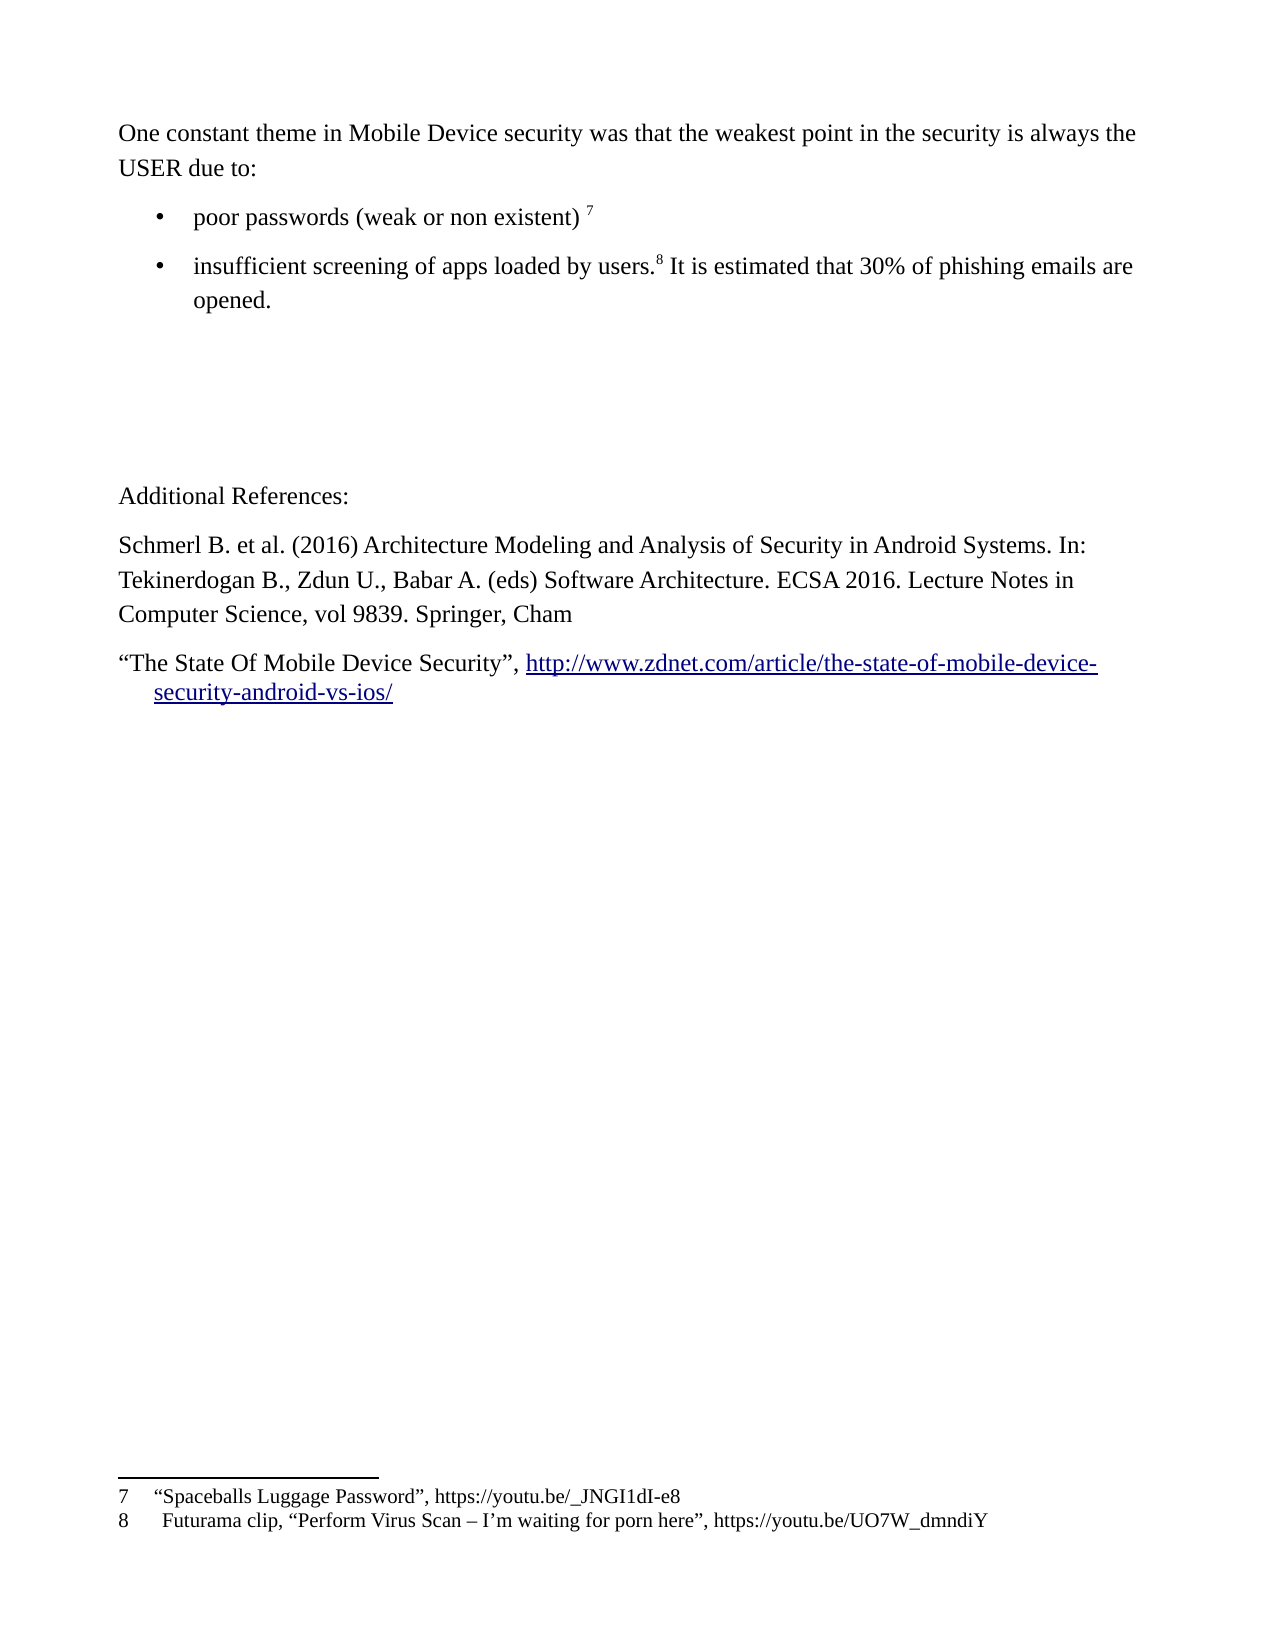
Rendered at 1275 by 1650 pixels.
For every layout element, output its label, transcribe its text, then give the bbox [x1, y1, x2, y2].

list Futurama clip, “Perform Virus Scan – I’m waiting for porn here”, https://youtu.be/UO7W_dmndiY [118, 1508, 1157, 1532]
text One constant theme in Mobile Device security was that the weakest point in the security is always the USER due to: [118, 118, 1157, 181]
text Additional References: [118, 481, 1157, 510]
list poor passwords (weak or non existent) [156, 202, 1157, 230]
text Schmerl B. et al. (2016) Architecture Modeling and Analysis of Security in Android Systems. In: Tekinerdogan B., Zdun U., Babar A. (eds) Software Architecture. ECSA 2016. Lecture Notes in Computer Science, vol 9839. Springer, Cham [118, 531, 1157, 628]
list insufficient screening of apps loaded by users. It is estimated that 30% of phishing emails are opened. [156, 251, 1157, 314]
list “Spaceballs Luggage Password”, https://youtu.be/_JNGI1dI-e8 [118, 1484, 1157, 1508]
text “The State Of Mobile Device Security”, http://www.zdnet.com/article/the-state-of-mobile-device-security-android-vs-ios/ [118, 648, 1157, 706]
